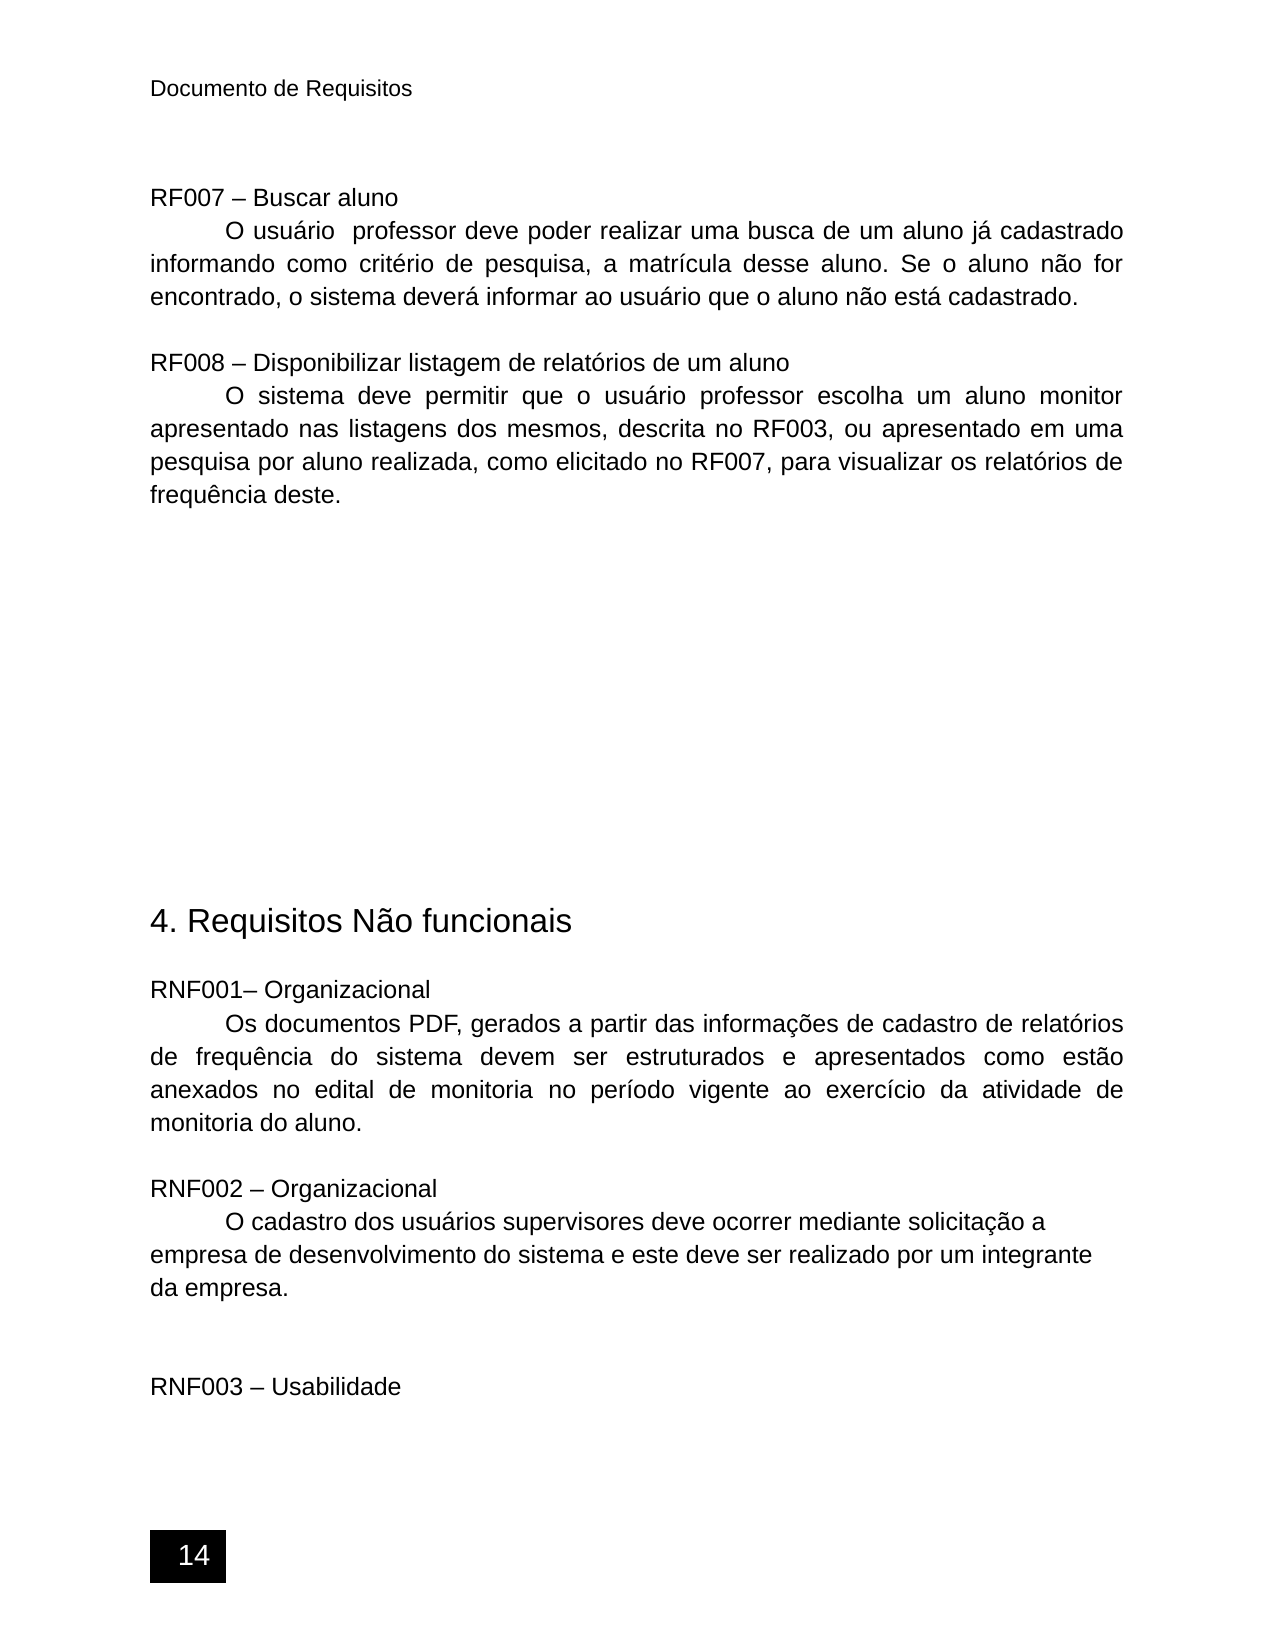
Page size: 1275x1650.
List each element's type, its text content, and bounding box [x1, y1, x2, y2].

text RF007 – Buscar aluno [150, 183, 1125, 212]
text RNF001– Organizacional [150, 976, 1125, 1004]
text Os documentos PDF, gerados a partir das informações de cadastro de relatórios de frequência do sistema devem ser estruturados e apresentados como estão anexados no edital de monitoria no período vigente ao exercício da atividade de monitoria do aluno. [150, 1008, 1125, 1136]
text O cadastro dos usuários supervisores deve ocorrer mediante solicitação a empresa de desenvolvimento do sistema e este deve ser realizado por um integrante da empresa. [150, 1207, 1125, 1301]
text O usuário professor deve poder realizar uma busca de um aluno já cadastrado informando como critério de pesquisa, a matrícula desse aluno. Se o aluno não for encontrado, o sistema deverá informar ao usuário que o aluno não está cadastrado. [150, 216, 1125, 311]
text RF008 – Disponibilizar listagem de relatórios de um aluno [150, 348, 1125, 377]
text RNF002 – Organizacional [150, 1174, 1125, 1202]
text RNF003 – Usabilidade [150, 1372, 1125, 1401]
text O sistema deve permitir que o usuário professor escolha um aluno monitor apresentado nas listagens dos mesmos, descrita no RF003, ou apresentado em uma pesquisa por aluno realizada, como elicitado no RF007, para visualizar os relatórios de frequência deste. [150, 381, 1125, 509]
subtitle 4. Requisitos Não funcionais [150, 901, 1125, 939]
